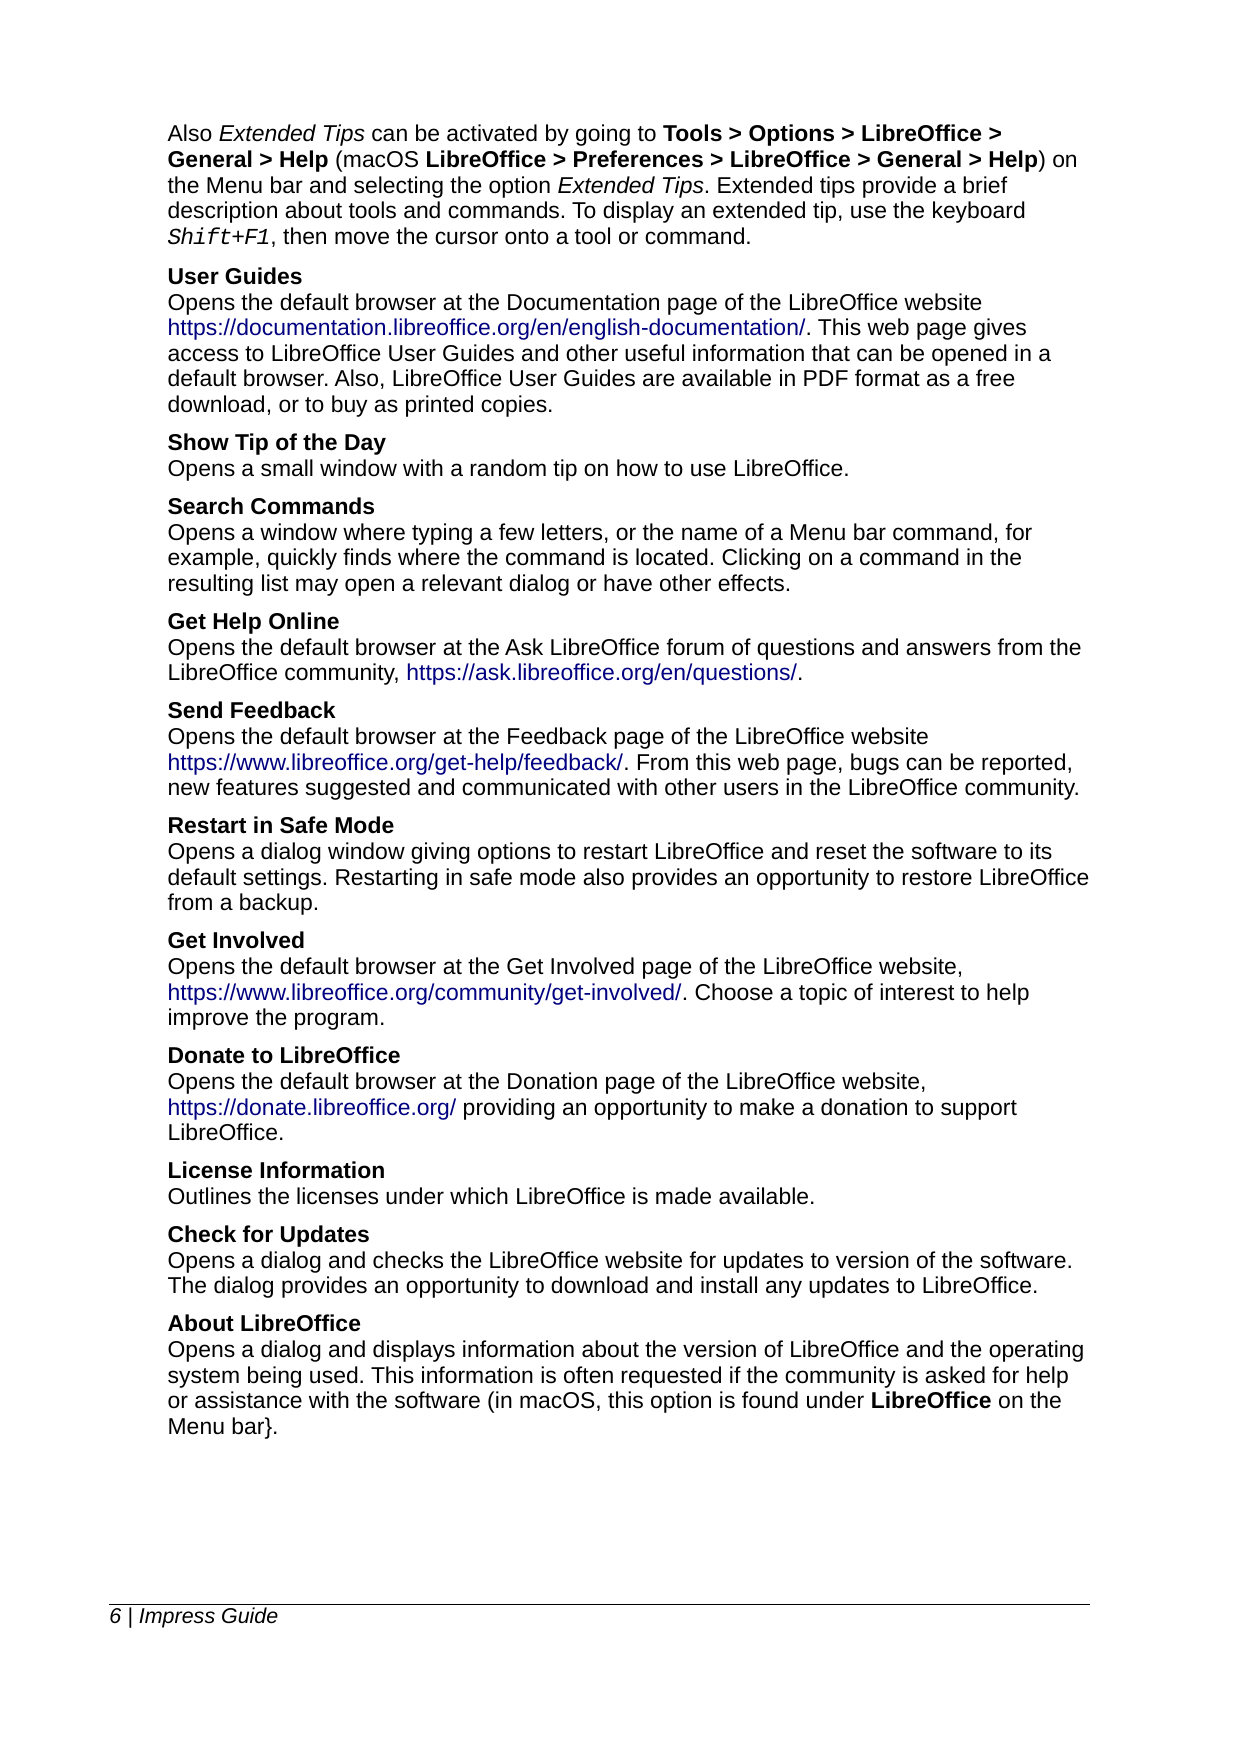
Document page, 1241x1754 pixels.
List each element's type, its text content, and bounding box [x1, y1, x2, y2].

text Opens a small window with a random tip on how to use LibreOffice. [167, 456, 1090, 481]
text User Guides [167, 264, 1090, 289]
text Show Tip of the Day [167, 430, 1090, 456]
text License Information [167, 1158, 1090, 1184]
text Opens a dialog window giving options to restart LibreOffice and reset the software to its default settings. Restarting in safe mode also provides an opportunity to restore LibreOffice from a backup. [167, 839, 1090, 916]
text Opens a window where typing a few letters, or the name of a Menu bar command, for example, quickly finds where the command is located. Clicking on a command in the resulting list may open a relevant dialog or have other effects. [167, 519, 1090, 596]
text Check for Updates [167, 1222, 1090, 1247]
text Opens the default browser at the Get Involved page of the LibreOffice website, https://www.libreoffice.org/community/get-involved/. Choose a topic of interest to help improve the program. [167, 954, 1090, 1031]
text Opens a dialog and checks the LibreOffice website for updates to version of the software. The dialog provides an opportunity to download and install any updates to LibreOffice. [167, 1247, 1090, 1299]
text Get Help Online [167, 609, 1090, 634]
text Send Feedback [167, 698, 1090, 724]
text Get Involved [167, 928, 1090, 954]
text Opens the default browser at the Ask LibreOffice forum of questions and answers from the LibreOffice community, https://ask.libreoffice.org/en/questions/. [167, 634, 1090, 686]
text Search Commands [167, 494, 1090, 519]
text Opens the default browser at the Documentation page of the LibreOffice website https://documentation.libreoffice.org/en/english-documentation/. This web page gives access to LibreOffice User Guides and other useful information that can be opened in a default browser. Also, LibreOffice User Guides are available in PDF format as a free download, or to buy as printed copies. [167, 289, 1090, 417]
text Restart in Safe Mode [167, 813, 1090, 839]
text Donate to LibreOffice [167, 1043, 1090, 1069]
text Also Extended Tips can be activated by going to Tools > Options > LibreOffice > General > Help (macOS LibreOffice > Preferences > LibreOffice > General > Help) on the Menu bar and selecting the option Extended Tips. Extended tips provide a brief description about tools and commands. To display an extended tip, use the keyboard Shift+F1, then move the cursor onto a tool or command. [167, 121, 1090, 251]
text Opens a dialog and displays information about the version of LibreOffice and the operating system being used. This information is often requested if the community is asked for help or assistance with the software (in macOS, this option is found under LibreOffice on the Menu bar}. [167, 1337, 1090, 1439]
text About LibreOffice [167, 1311, 1090, 1337]
text Outlines the licenses under which LibreOffice is made available. [167, 1184, 1090, 1209]
text Opens the default browser at the Donation page of the LibreOffice website, https://donate.libreoffice.org/ providing an opportunity to make a donation to support LibreOffice. [167, 1069, 1090, 1146]
text Opens the default browser at the Feedback page of the LibreOffice website https://www.libreoffice.org/get-help/feedback/. From this web page, bugs can be reported, new features suggested and communicated with other users in the LibreOffice community. [167, 724, 1090, 801]
